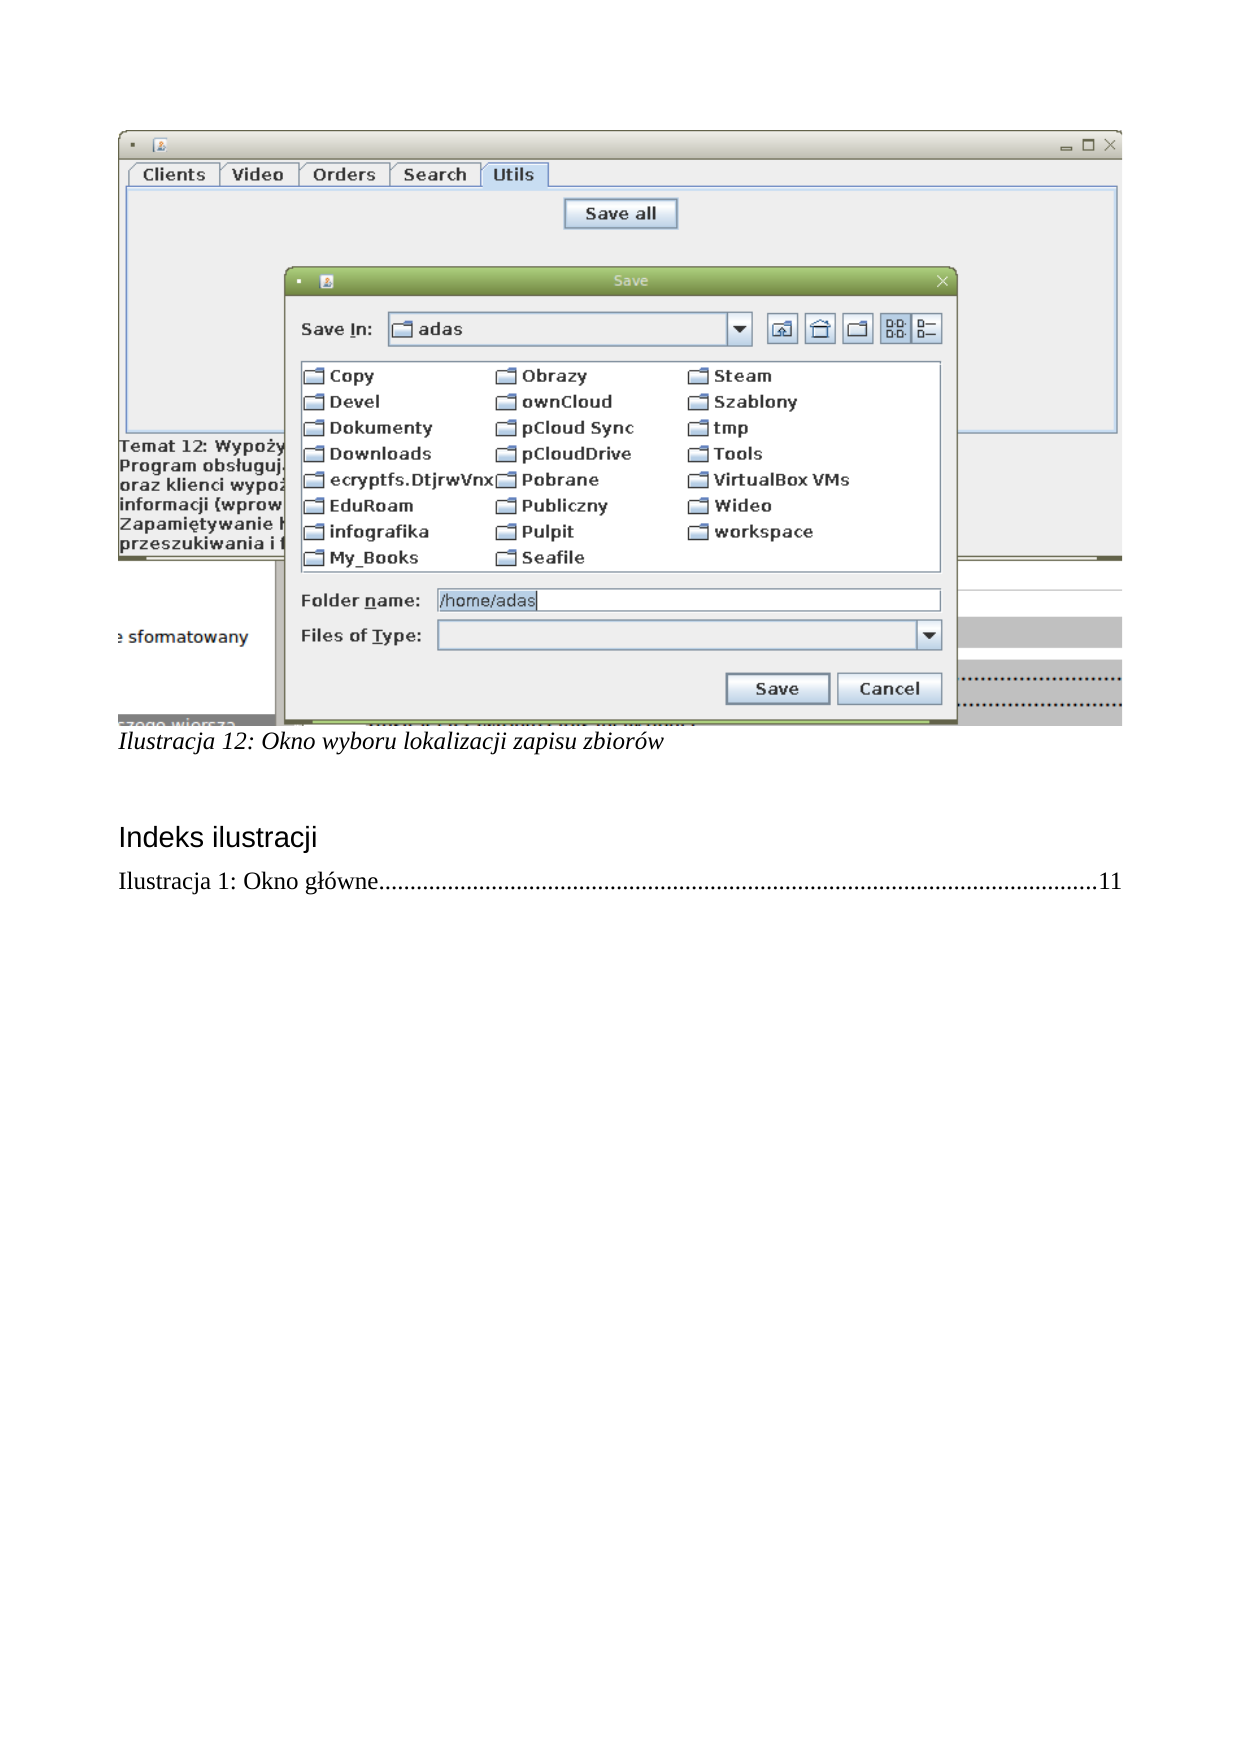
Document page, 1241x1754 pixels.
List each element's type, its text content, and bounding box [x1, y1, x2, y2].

text Ilustracja 1: Okno główne 11 [118, 866, 1122, 895]
picture [118, 130, 1123, 726]
subtitle Indeks ilustracji [118, 820, 1122, 853]
text Ilustracja 12: Okno wyboru lokalizacji zapisu zbiorów [118, 726, 1122, 755]
